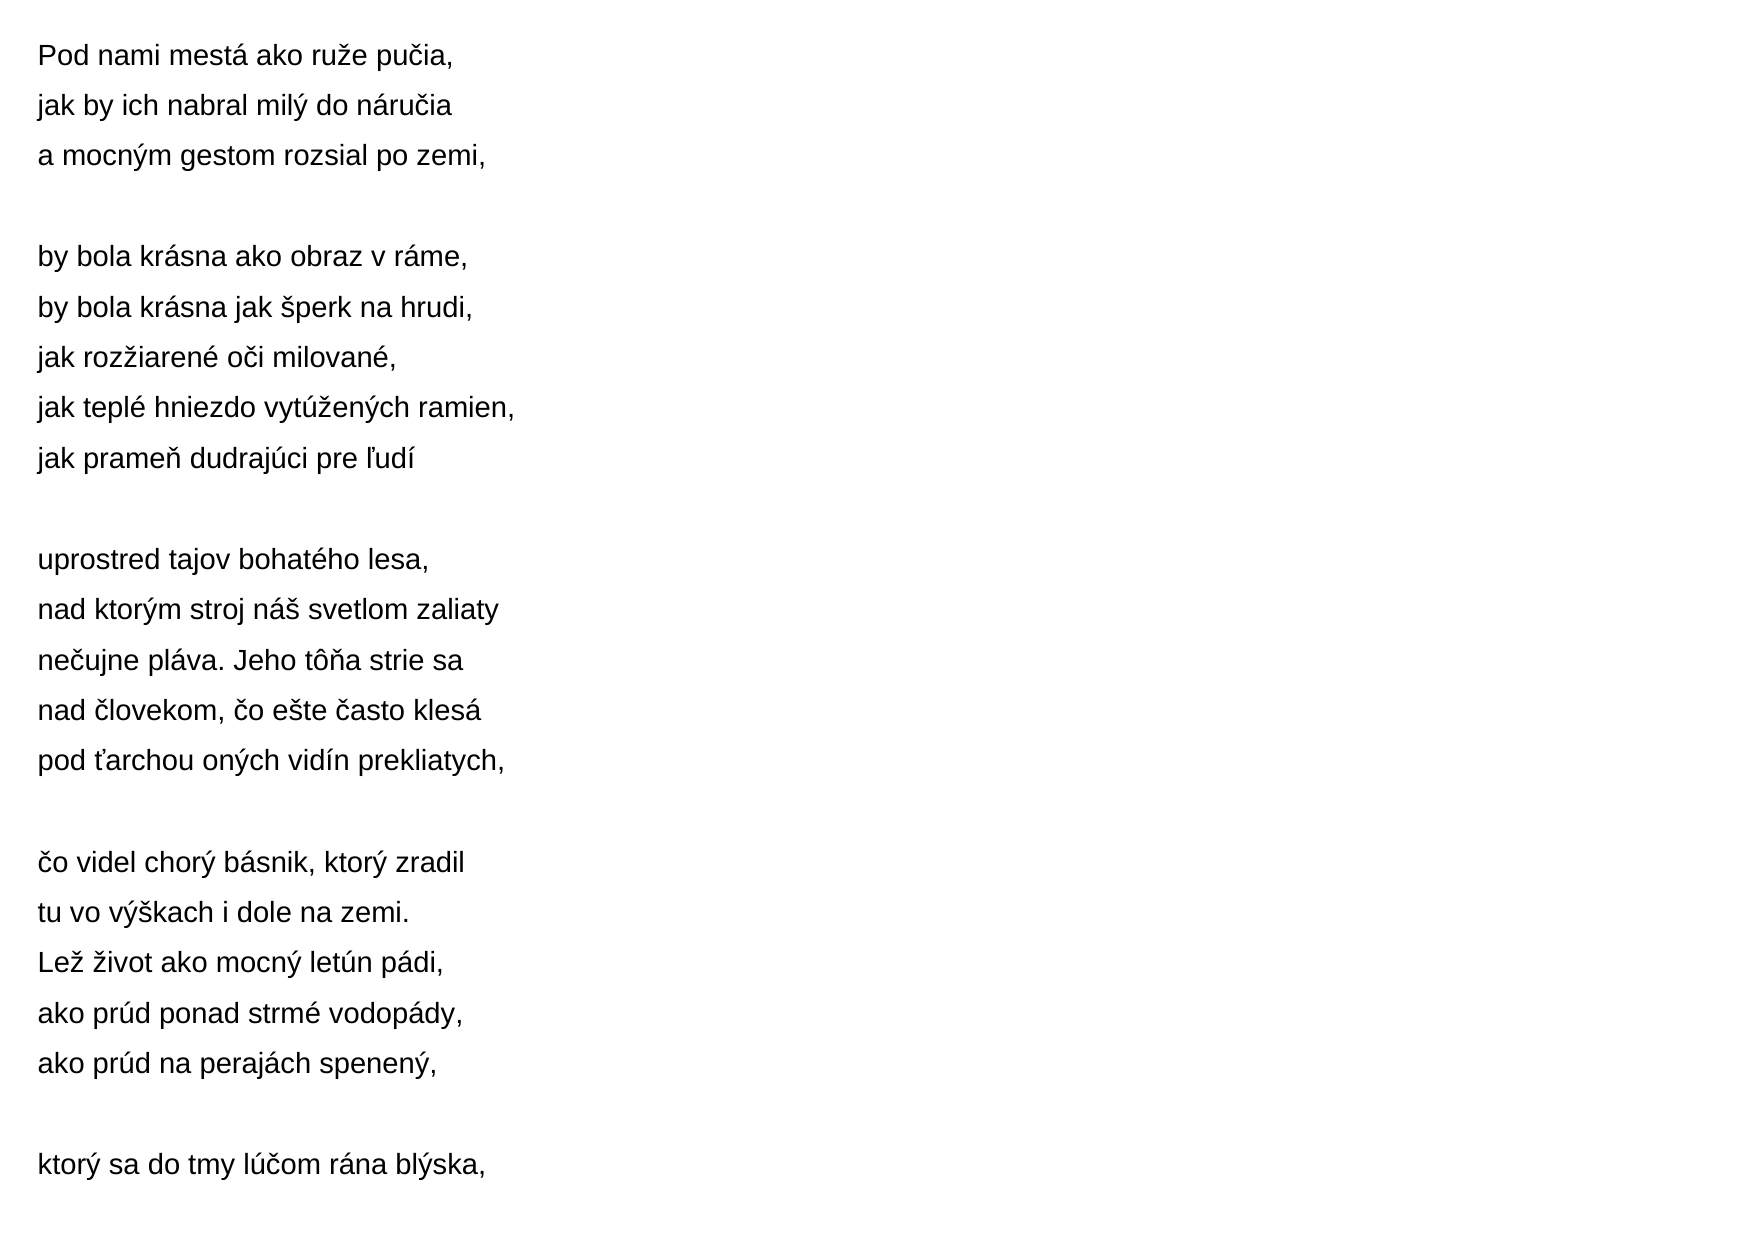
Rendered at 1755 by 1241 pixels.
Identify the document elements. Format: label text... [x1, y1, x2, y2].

text nečujne pláva. Jeho tôňa strie sa [37, 643, 1148, 676]
text Pod nami mestá ako ruže pučia, [37, 37, 1148, 71]
text jak by ich nabral milý do náručia [37, 88, 1148, 121]
text by bola krásna ako obraz v ráme, [37, 239, 1148, 273]
text jak teplé hniezdo vytúžených ramien, [37, 390, 1148, 424]
text Lež život ako mocný letún pádi, [37, 945, 1148, 979]
text nad človekom, čo ešte často klesá [37, 693, 1148, 727]
text uprostred tajov bohatého lesa, [37, 542, 1148, 576]
text jak prameň dudrajúci pre ľudí [37, 441, 1148, 474]
text jak rozžiarené oči milované, [37, 340, 1148, 374]
text ktorý sa do tmy lúčom rána blýska, [37, 1147, 1148, 1181]
text a mocným gestom rozsial po zemi, [37, 138, 1148, 172]
text by bola krásna jak šperk na hrudi, [37, 290, 1148, 323]
text ako prúd na perajách spenený, [37, 1046, 1148, 1079]
text tu vo výškach i dole na zemi. [37, 895, 1148, 928]
text pod ťarchou oných vidín prekliatych, [37, 743, 1148, 777]
text nad ktorým stroj náš svetlom zaliaty [37, 592, 1148, 626]
text ako prúd ponad strmé vodopády, [37, 996, 1148, 1029]
text čo videl chorý básnik, ktorý zradil [37, 845, 1148, 878]
